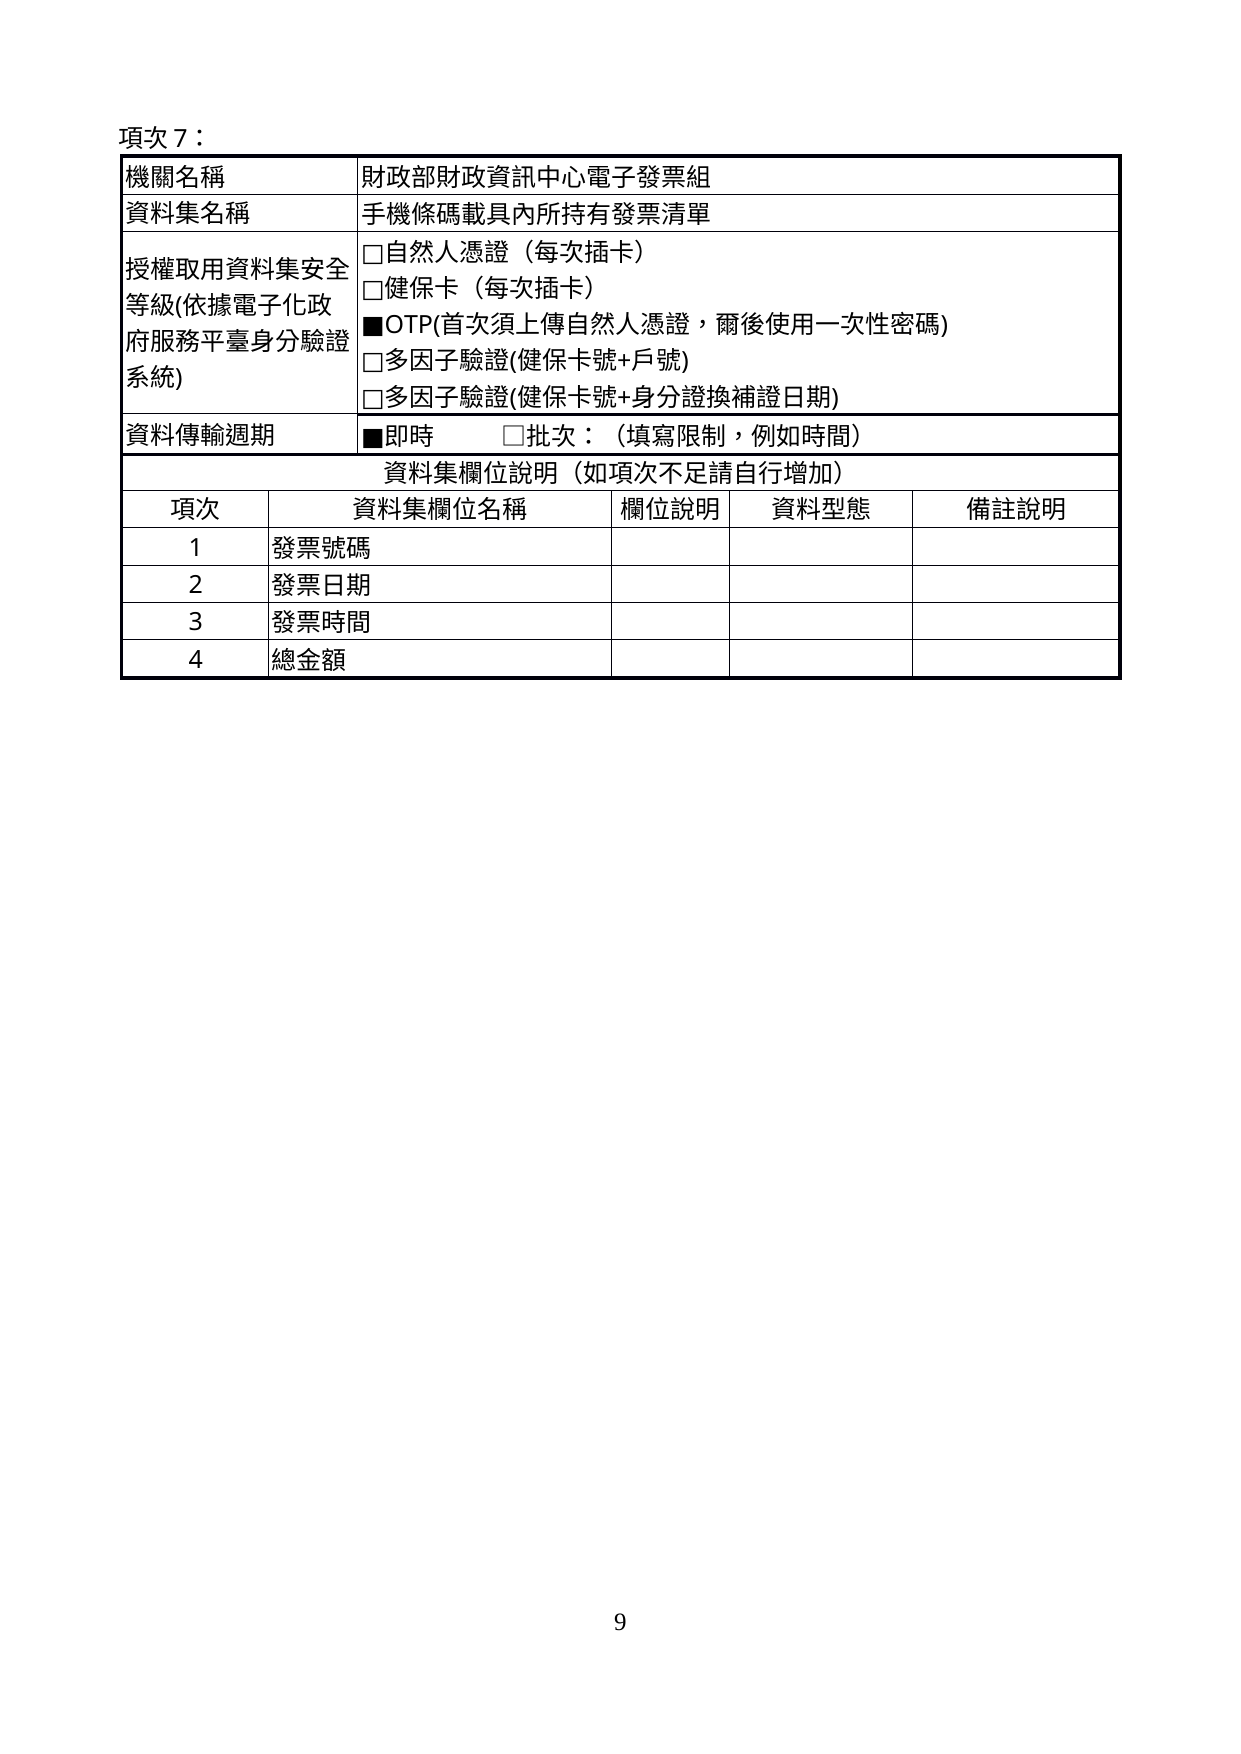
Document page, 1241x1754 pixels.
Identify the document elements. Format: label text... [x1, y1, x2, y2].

table_cell 資料集欄位說明（如項次不足請自行增加） [123, 456, 1118, 490]
table_cell 備註說明 [913, 491, 1118, 527]
table_cell [612, 528, 729, 564]
table_cell [612, 603, 729, 639]
table_cell 4 [123, 640, 268, 676]
table_cell [612, 640, 729, 676]
text 項次7： [118, 118, 1122, 154]
table_cell 手機條碼載具內所持有發票清單 [358, 195, 1118, 231]
table_cell [913, 528, 1118, 564]
table_cell [913, 603, 1118, 639]
table_cell [913, 566, 1118, 602]
table_cell 欄位說明 [612, 491, 729, 527]
table_cell 資料集欄位名稱 [269, 491, 611, 527]
table_cell 資料集名稱 [123, 195, 357, 231]
table_cell 項次 [123, 491, 268, 527]
table_cell 授權取用資料集安全等級(依據電子化政府服務平臺身分驗證系統) [123, 232, 357, 413]
table_cell □自然人憑證（每次插卡） □健保卡（每次插卡） ■OTP(首次須上傳自然人憑證，爾後使用一次性密碼) □多因子驗證(健保卡號+戶號) □多因子驗證(健保卡號+身分證換補證日期) [358, 232, 1118, 413]
table_cell [730, 566, 912, 602]
table_cell [730, 603, 912, 639]
table_cell [612, 566, 729, 602]
table_cell [913, 640, 1118, 676]
table_cell 發票時間 [269, 603, 611, 639]
table_cell 3 [123, 603, 268, 639]
table_header 財政部財政資訊中心電子發票組 [358, 158, 1118, 194]
table_header 機關名稱 [123, 158, 357, 194]
table_cell 2 [123, 566, 268, 602]
table_cell 總金額 [269, 640, 611, 676]
table_cell ■即時 □批次：（填寫限制，例如時間） [358, 416, 1118, 453]
table_cell 發票日期 [269, 566, 611, 602]
table_cell 1 [123, 528, 268, 564]
table_cell [730, 528, 912, 564]
table_cell 資料型態 [730, 491, 912, 527]
table_cell [730, 640, 912, 676]
table_cell 資料傳輸週期 [123, 414, 357, 453]
table_cell 發票號碼 [269, 528, 611, 564]
